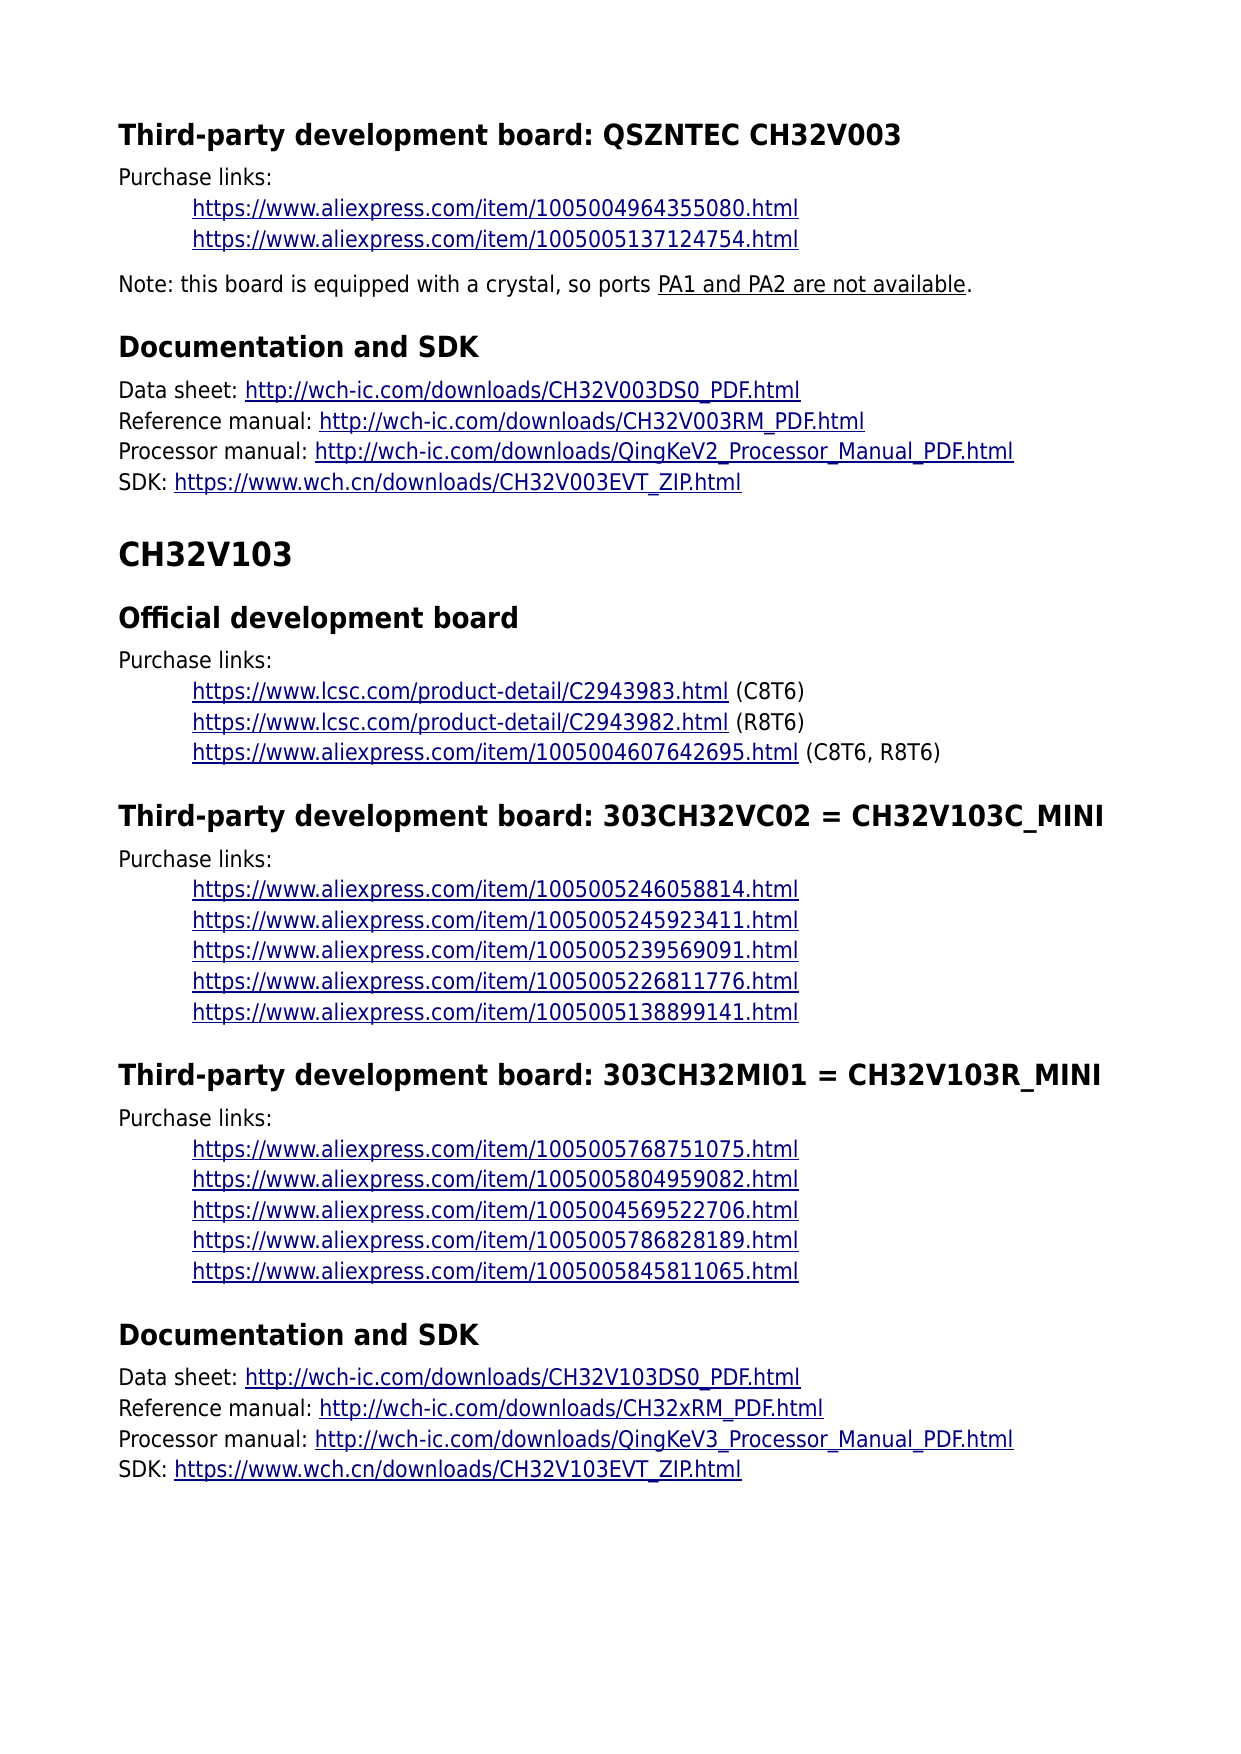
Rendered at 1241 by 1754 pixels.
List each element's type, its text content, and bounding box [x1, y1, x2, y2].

text https://www.aliexpress.com/item/1005005768751075.html [192, 1136, 1122, 1162]
text https://www.aliexpress.com/item/1005005137124754.html [192, 226, 1122, 252]
text Data sheet: http://wch-ic.com/downloads/CH32V003DS0_PDF.html [118, 377, 1122, 404]
text Note: this board is equipped with a crystal, so ports PA1 and PA2 are not available. [118, 271, 1122, 298]
text Reference manual: http://wch-ic.com/downloads/CH32xRM_PDF.html [118, 1395, 1122, 1422]
subtitle Documentation and SDK [118, 331, 1122, 365]
text https://www.aliexpress.com/item/1005005786828189.html [192, 1228, 1122, 1254]
text https://www.aliexpress.com/item/1005005845811065.html [192, 1258, 1122, 1285]
text Purchase links: [118, 648, 1122, 674]
text Processor manual: http://wch-ic.com/downloads/QingKeV2_Processor_Manual_PDF.html [118, 438, 1122, 465]
text Processor manual: http://wch-ic.com/downloads/QingKeV3_Processor_Manual_PDF.html [118, 1426, 1122, 1452]
text https://www.aliexpress.com/item/1005005226811776.html [192, 968, 1122, 995]
text Purchase links: [118, 164, 1122, 191]
text https://www.aliexpress.com/item/1005005804959082.html [192, 1166, 1122, 1193]
text Reference manual: http://wch-ic.com/downloads/CH32V003RM_PDF.html [118, 408, 1122, 434]
text SDK: https://www.wch.cn/downloads/CH32V103EVT_ZIP.html [118, 1456, 1122, 1483]
subtitle Official development board [118, 601, 1122, 635]
text https://www.lcsc.com/product-detail/C2943983.html (C8T6) [192, 678, 1122, 705]
text https://www.aliexpress.com/item/1005005246058814.html [192, 876, 1122, 903]
text https://www.aliexpress.com/item/1005004607642695.html (C8T6, R8T6) [192, 739, 1122, 766]
text https://www.lcsc.com/product-detail/C2943982.html (R8T6) [192, 709, 1122, 736]
text Purchase links: [118, 1105, 1122, 1132]
text https://www.aliexpress.com/item/1005004964355080.html [192, 195, 1122, 222]
subtitle Third-party development board: QSZNTEC CH32V003 [118, 118, 1122, 152]
subtitle Third-party development board: 303CH32MI01 = CH32V103R_MINI [118, 1059, 1122, 1093]
text https://www.aliexpress.com/item/1005005245923411.html [192, 907, 1122, 934]
subtitle Third-party development board: 303CH32VC02 = CH32V103C_MINI [118, 799, 1122, 833]
text https://www.aliexpress.com/item/1005005138899141.html [192, 999, 1122, 1026]
text Data sheet: http://wch-ic.com/downloads/CH32V103DS0_PDF.html [118, 1364, 1122, 1391]
text Purchase links: [118, 846, 1122, 872]
text https://www.aliexpress.com/item/1005005239569091.html [192, 938, 1122, 964]
text https://www.aliexpress.com/item/1005004569522706.html [192, 1197, 1122, 1224]
text SDK: https://www.wch.cn/downloads/CH32V003EVT_ZIP.html [118, 469, 1122, 496]
subtitle Documentation and SDK [118, 1318, 1122, 1352]
subtitle CH32V103 [118, 535, 1122, 574]
